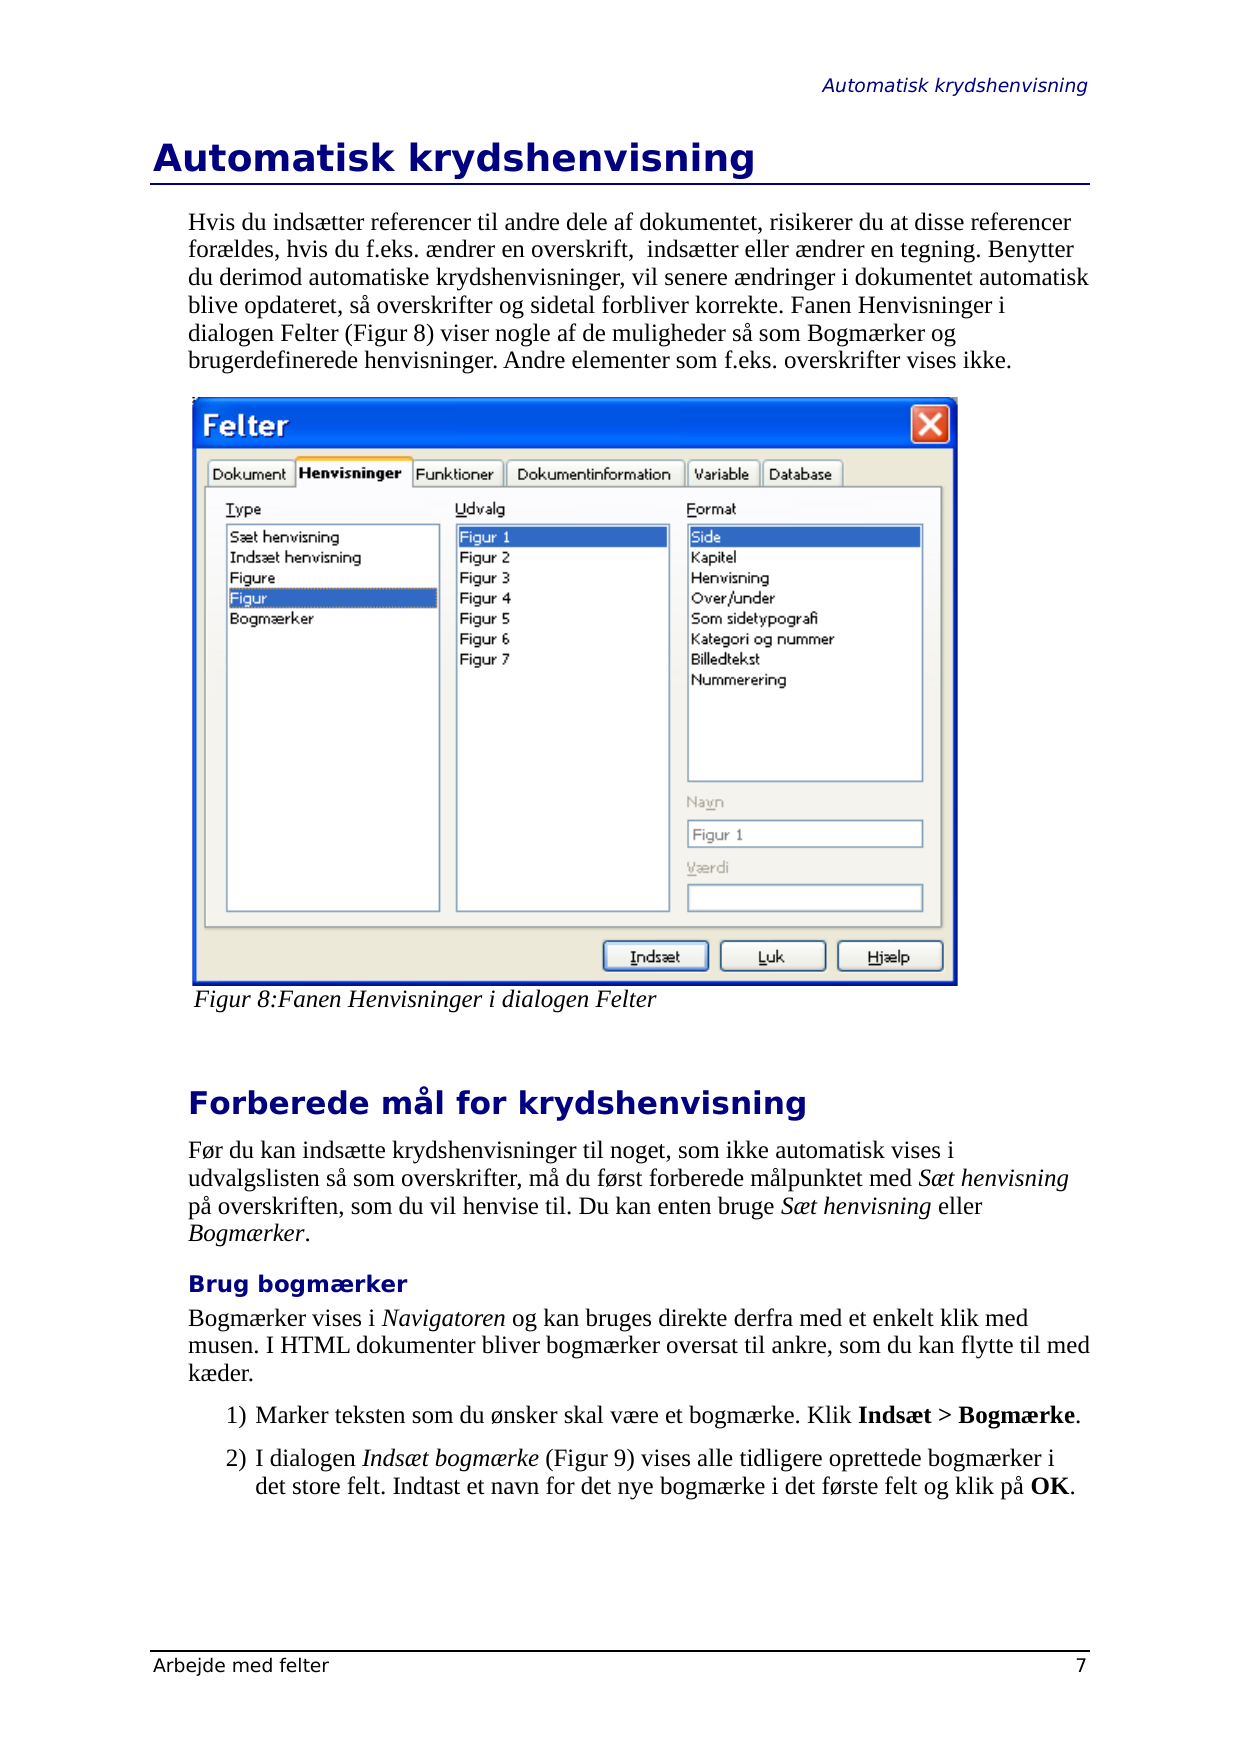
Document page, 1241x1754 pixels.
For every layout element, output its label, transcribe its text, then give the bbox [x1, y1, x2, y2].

subtitle Automatisk krydshenvisning [150, 134, 1090, 183]
list Marker teksten som du ønsker skal være et bogmærke. Klik Indsæt > Bogmærke. [226, 1402, 1090, 1429]
text Bogmærker vises i Navigatoren og kan bruges direkte derfra med et enkelt klik med musen. I HTML dokumenter bliver bogmærker oversat til ankre, som du kan flytte til med kæder. [188, 1304, 1090, 1387]
text Før du kan indsætte krydshenvisninger til noget, som ikke automatisk vises i udvalgslisten så som overskrifter, må du først forberede målpunktet med Sæt henvisning på overskriften, som du vil henvise til. Du kan enten bruge Sæt henvisning eller Bogmærker. [188, 1136, 1090, 1247]
picture [192, 397, 958, 986]
subtitle Forberede mål for krydshenvisning [188, 1085, 1090, 1122]
text Hvis du indsætter referencer til andre dele af dokumentet, risikerer du at disse referencer forældes, hvis du f.eks. ændrer en overskrift, indsætter eller ændrer en tegning. Benytter du derimod automatiske krydshenvisninger, vil senere ændringer i dokumentet automatisk blive opdateret, så overskrifter og sidetal forbliver korrekte. Fanen Henvisninger i dialogen Felter (Figur 8) viser nogle af de muligheder så som Bogmærker og brugerdefinerede henvisninger. Andre elementer som f.eks. overskrifter vises ikke. [188, 208, 1090, 374]
subtitle Brug bogmærker [188, 1271, 1090, 1298]
text Figur 8:Fanen Henvisninger i dialogen Felter [194, 986, 958, 1013]
list I dialogen Indsæt bogmærke (Figur 9) vises alle tidligere oprettede bogmærker i det store felt. Indtast et navn for det nye bogmærke i det første felt og klik på OK. [226, 1444, 1090, 1499]
text [194, 388, 958, 397]
